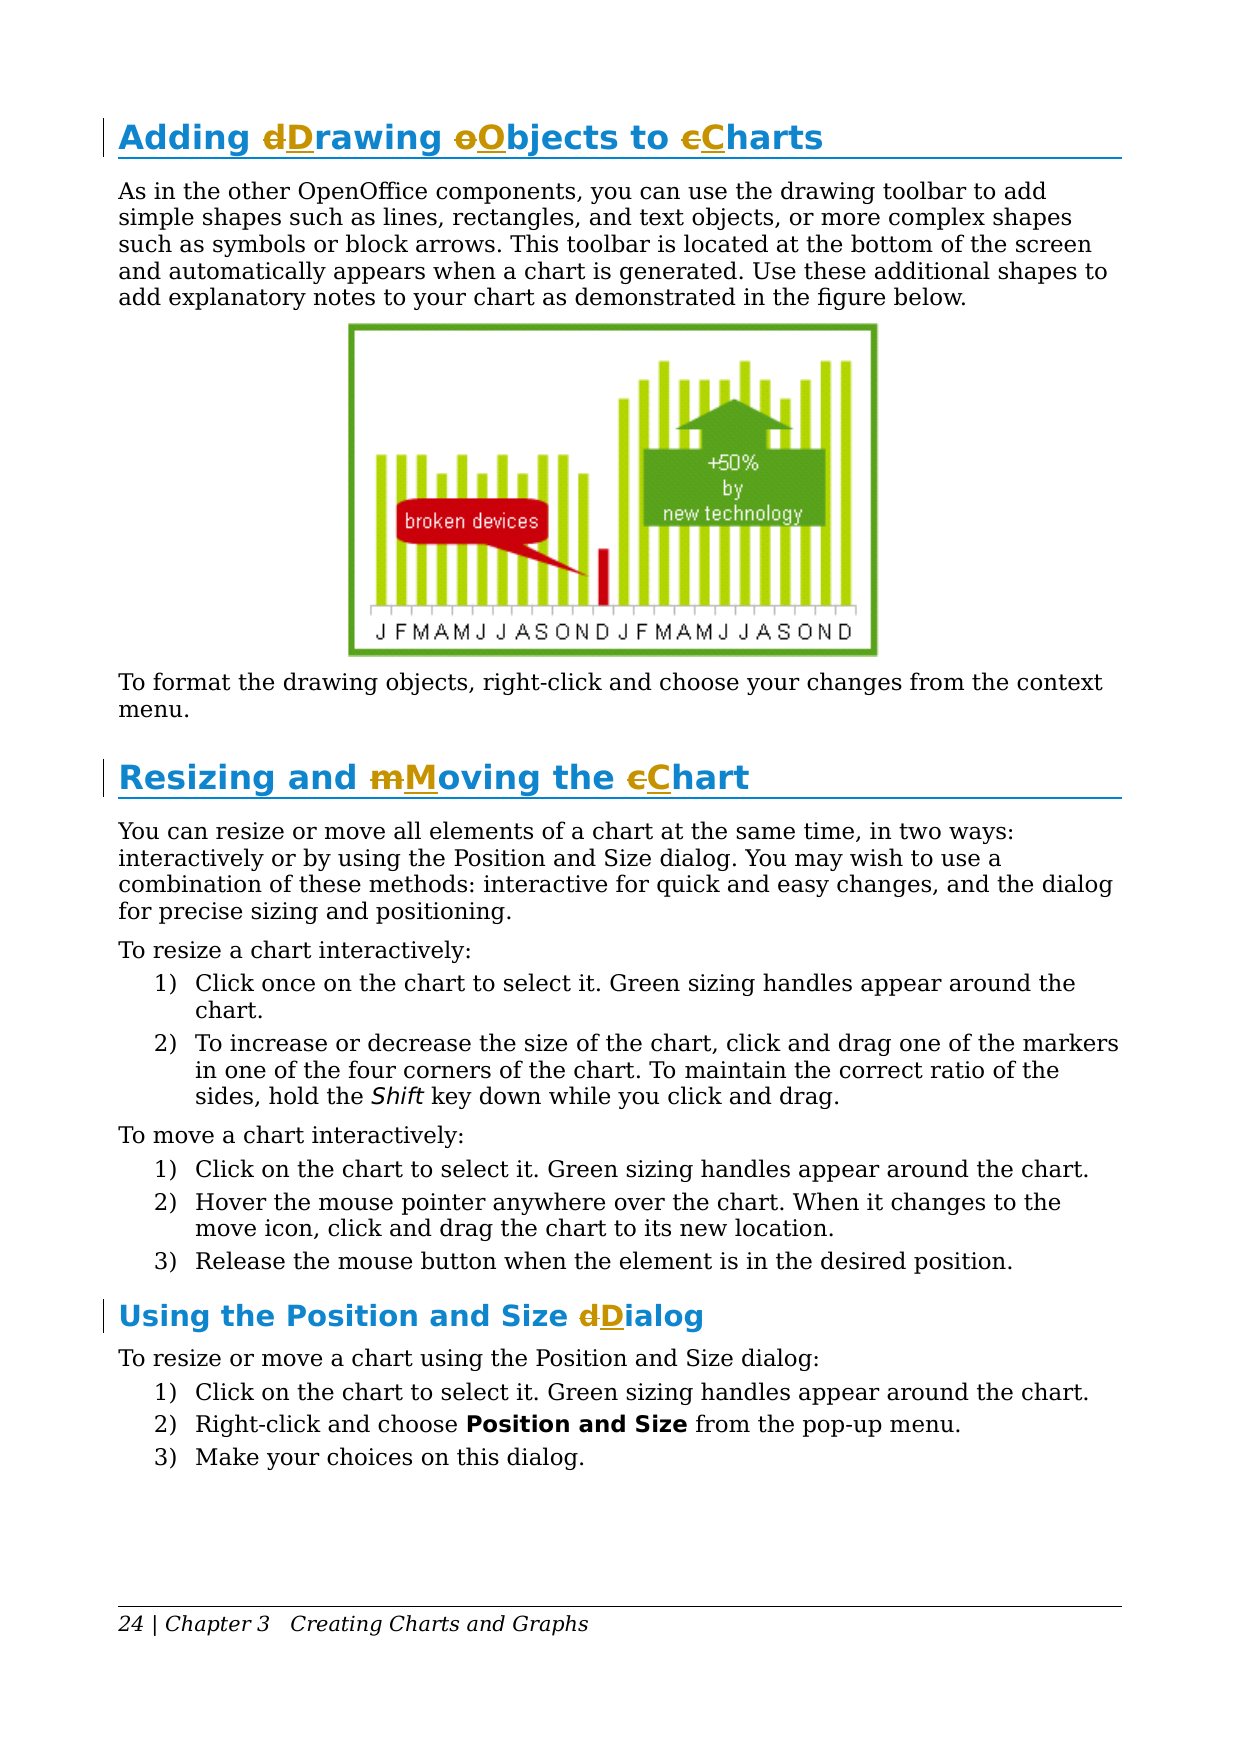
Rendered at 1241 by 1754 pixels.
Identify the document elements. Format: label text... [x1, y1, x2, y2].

list Click once on the chart to select it. Green sizing handles appear around the chart. [177, 971, 1122, 1024]
text You can resize or move all elements of a chart at the same time, in two ways: interactively or by using the Position and Size dialog. You may wish to use a combination of these methods: interactive for quick and easy changes, and the dialog for precise sizing and positioning. [118, 818, 1122, 925]
text As in the other OpenOffice components, you can use the drawing toolbar to add simple shapes such as lines, rectangles, and text objects, or more complex shapes such as symbols or block arrows. This toolbar is located at the bottom of the screen and automatically appears when a chart is generated. Use these additional shapes to add explanatory notes to your chart as demonstrated in the figure below. [118, 178, 1122, 311]
subtitle Resizing and Moving the Chart [118, 758, 1122, 797]
picture [347, 323, 893, 657]
list Hover the mouse pointer anywhere over the chart. When it changes to the move icon, click and drag the chart to its new location. [177, 1189, 1122, 1242]
list To move a chart interactively: [118, 1123, 1122, 1149]
list To resize a chart interactively: [118, 937, 1122, 964]
subtitle Using the Position and Size Dialog [118, 1299, 1122, 1333]
list Make your choices on this dialog. [177, 1444, 1122, 1471]
list Right-click and choose Position and Size from the pop-up menu. [177, 1412, 1122, 1438]
list Click on the chart to select it. Green sizing handles appear around the chart. [177, 1379, 1122, 1405]
list To increase or decrease the size of the chart, click and drag one of the markers in one of the four corners of the chart. To maintain the correct ratio of the sides, hold the Shift key down while you click and drag. [177, 1030, 1122, 1110]
subtitle Adding Drawing Objects to Charts [118, 118, 1122, 157]
list Release the mouse button when the element is in the desired position. [177, 1248, 1122, 1275]
text To format the drawing objects, right-click and choose your changes from the context menu. [118, 669, 1122, 722]
list To resize or move a chart using the Position and Size dialog: [118, 1346, 1122, 1372]
list Click on the chart to select it. Green sizing handles appear around the chart. [177, 1156, 1122, 1182]
